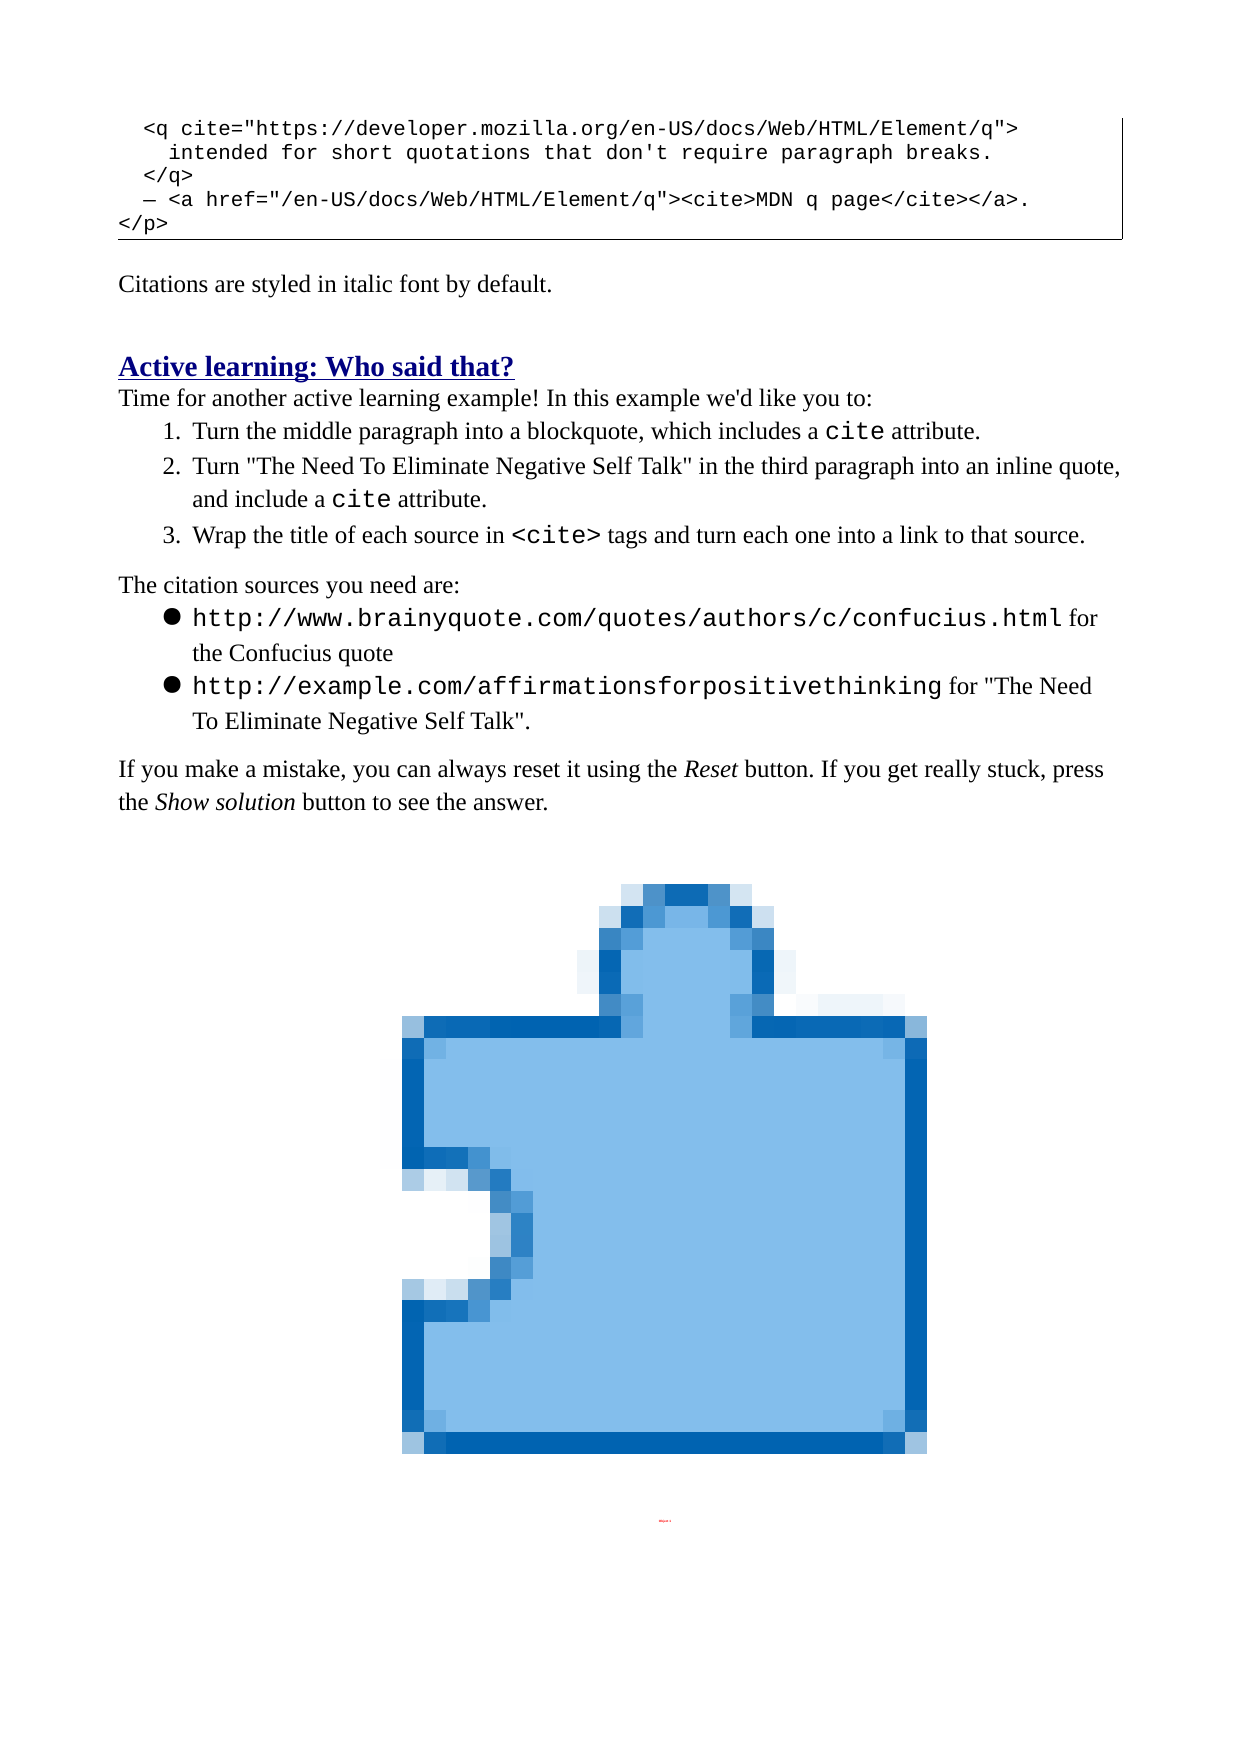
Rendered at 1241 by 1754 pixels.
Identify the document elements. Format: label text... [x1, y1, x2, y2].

list http://example.com/affirmationsforpositivethinking for "The Need To Eliminate Negative Self Talk". [162, 671, 1122, 735]
list Wrap the title of each source in <cite> tags and turn each one into a link to that source. [162, 520, 1122, 551]
list http://www.brainyquote.com/quotes/authors/c/confucius.html for the Confucius quote [162, 603, 1122, 667]
text Citations are styled in italic font by default. [118, 269, 1122, 298]
text Time for another active learning example! In this example we'd like you to: [118, 383, 1122, 412]
text The citation sources you need are: [118, 570, 1122, 599]
text </p> [118, 213, 1122, 239]
text </q> [118, 165, 1122, 189]
list Turn "The Need To Eliminate Negative Self Talk" in the third paragraph into an inline quote, and include a cite attribute. [162, 451, 1122, 515]
subtitle Active learning: Who said that? [118, 349, 1122, 383]
text <q cite="https://developer.mozilla.org/en-US/docs/Web/HTML/Element/q"> [118, 118, 1122, 142]
text — <a href="/en-US/docs/Web/HTML/Element/q"><cite>MDN q page</cite></a>. [118, 189, 1122, 213]
text intended for short quotations that don't require paragraph breaks. [118, 142, 1122, 165]
text If you make a mistake, you can always reset it using the Reset button. If you get really stuck, press the Show solution button to see the answer. [118, 754, 1122, 816]
list Turn the middle paragraph into a blockquote, which includes a cite attribute. [162, 416, 1122, 447]
